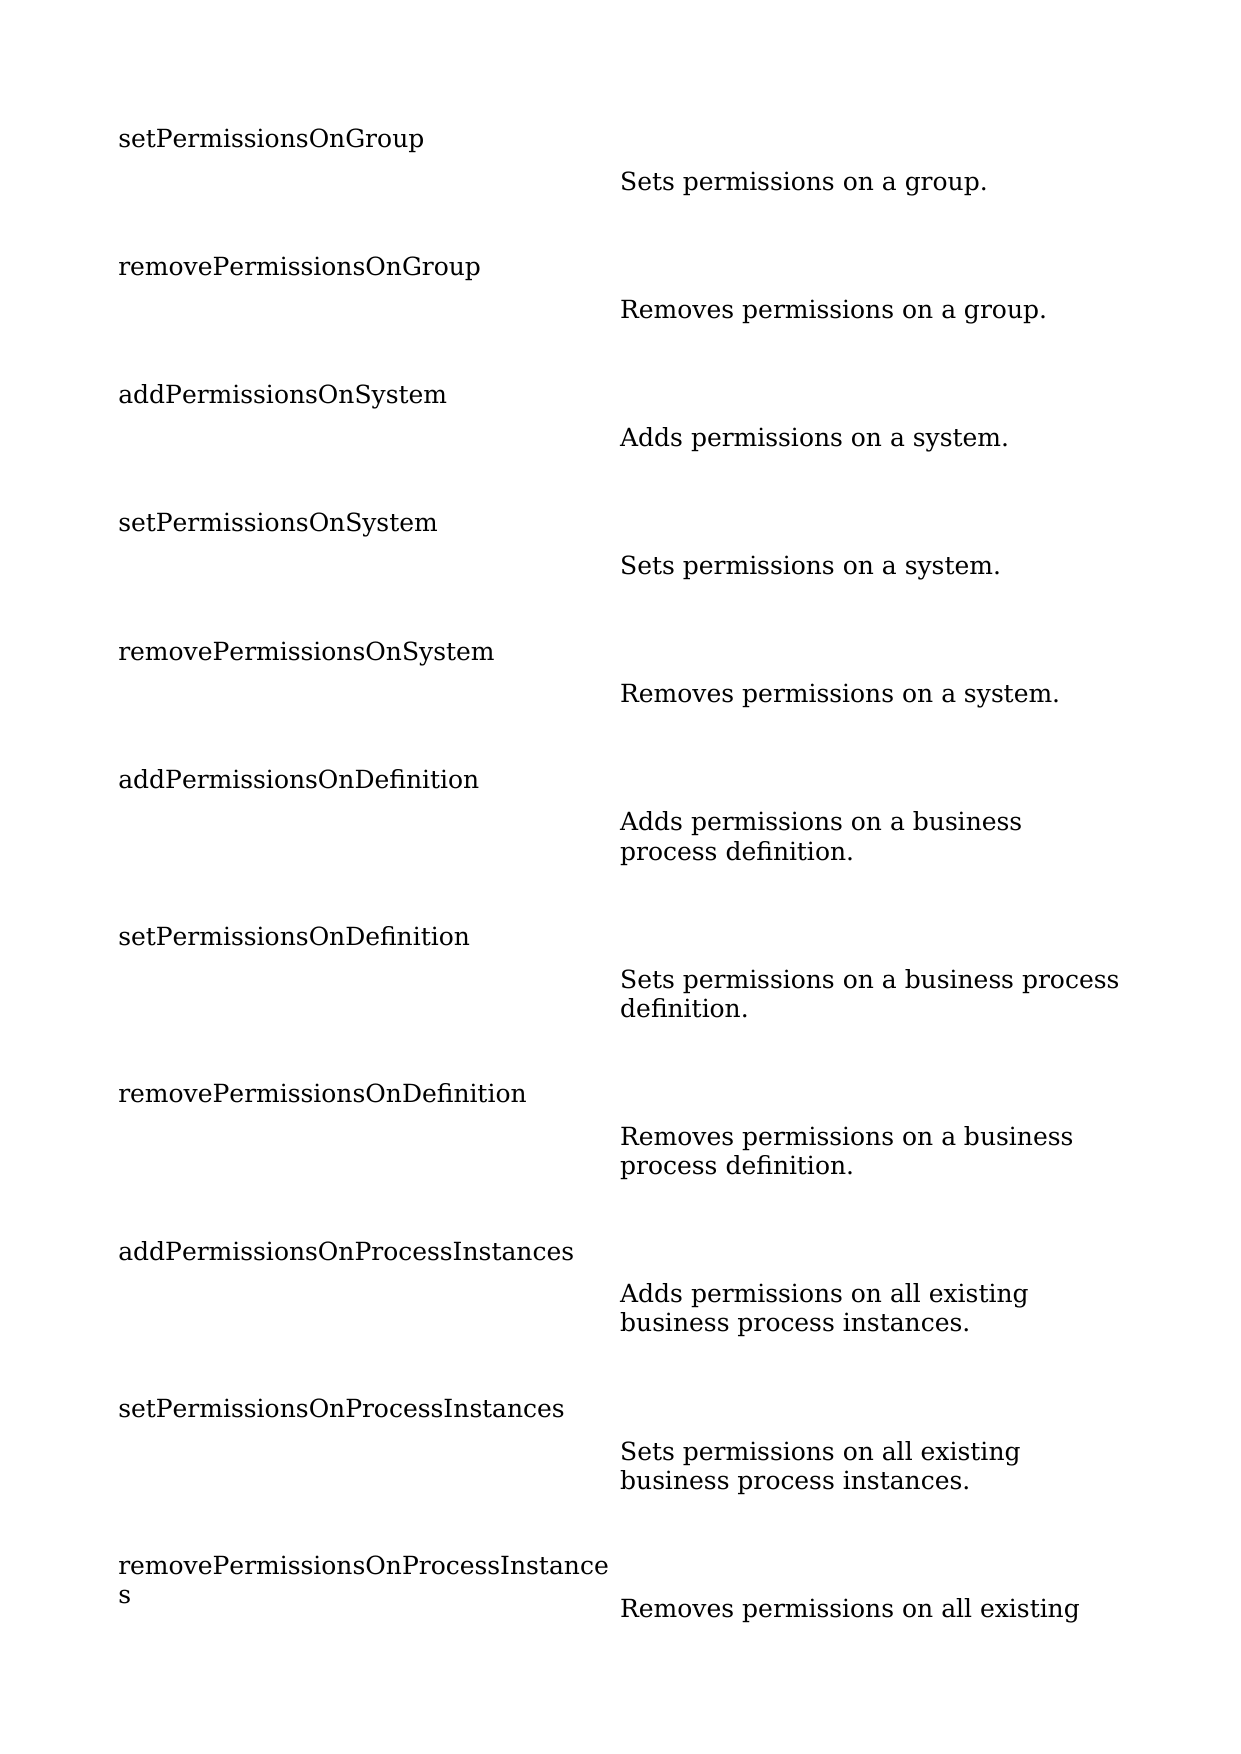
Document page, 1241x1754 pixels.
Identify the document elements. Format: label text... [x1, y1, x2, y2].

table_cell Removes permissions on a group. [620, 246, 1122, 374]
table_cell setPermissionsOnSystem [118, 503, 620, 631]
table_cell Sets permissions on a system. [620, 503, 1122, 631]
table_cell setPermissionsOnDefinition [118, 916, 620, 1073]
table_cell removePermissionsOnDefinition [118, 1073, 620, 1231]
table_cell Adds permissions on a business process definition. [620, 759, 1122, 916]
table_cell removePermissionsOnGroup [118, 246, 620, 374]
table_cell Sets permissions on all existing business process instances. [620, 1388, 1122, 1545]
table_cell setPermissionsOnGroup [118, 118, 620, 246]
table_cell Removes permissions on all existing [620, 1545, 1122, 1623]
table_cell removePermissionsOnProcessInstances [118, 1545, 620, 1623]
table_cell addPermissionsOnDefinition [118, 759, 620, 916]
table_cell Adds permissions on all existing business process instances. [620, 1231, 1122, 1388]
table_cell Removes permissions on a system. [620, 631, 1122, 759]
table_cell addPermissionsOnSystem [118, 374, 620, 502]
table_cell Removes permissions on a business process definition. [620, 1073, 1122, 1231]
table_cell Adds permissions on a system. [620, 374, 1122, 502]
table_cell Sets permissions on a business process definition. [620, 916, 1122, 1073]
table_cell setPermissionsOnProcessInstances [118, 1388, 620, 1545]
table_cell addPermissionsOnProcessInstances [118, 1231, 620, 1388]
table_cell removePermissionsOnSystem [118, 631, 620, 759]
table_cell Sets permissions on a group. [620, 118, 1122, 246]
